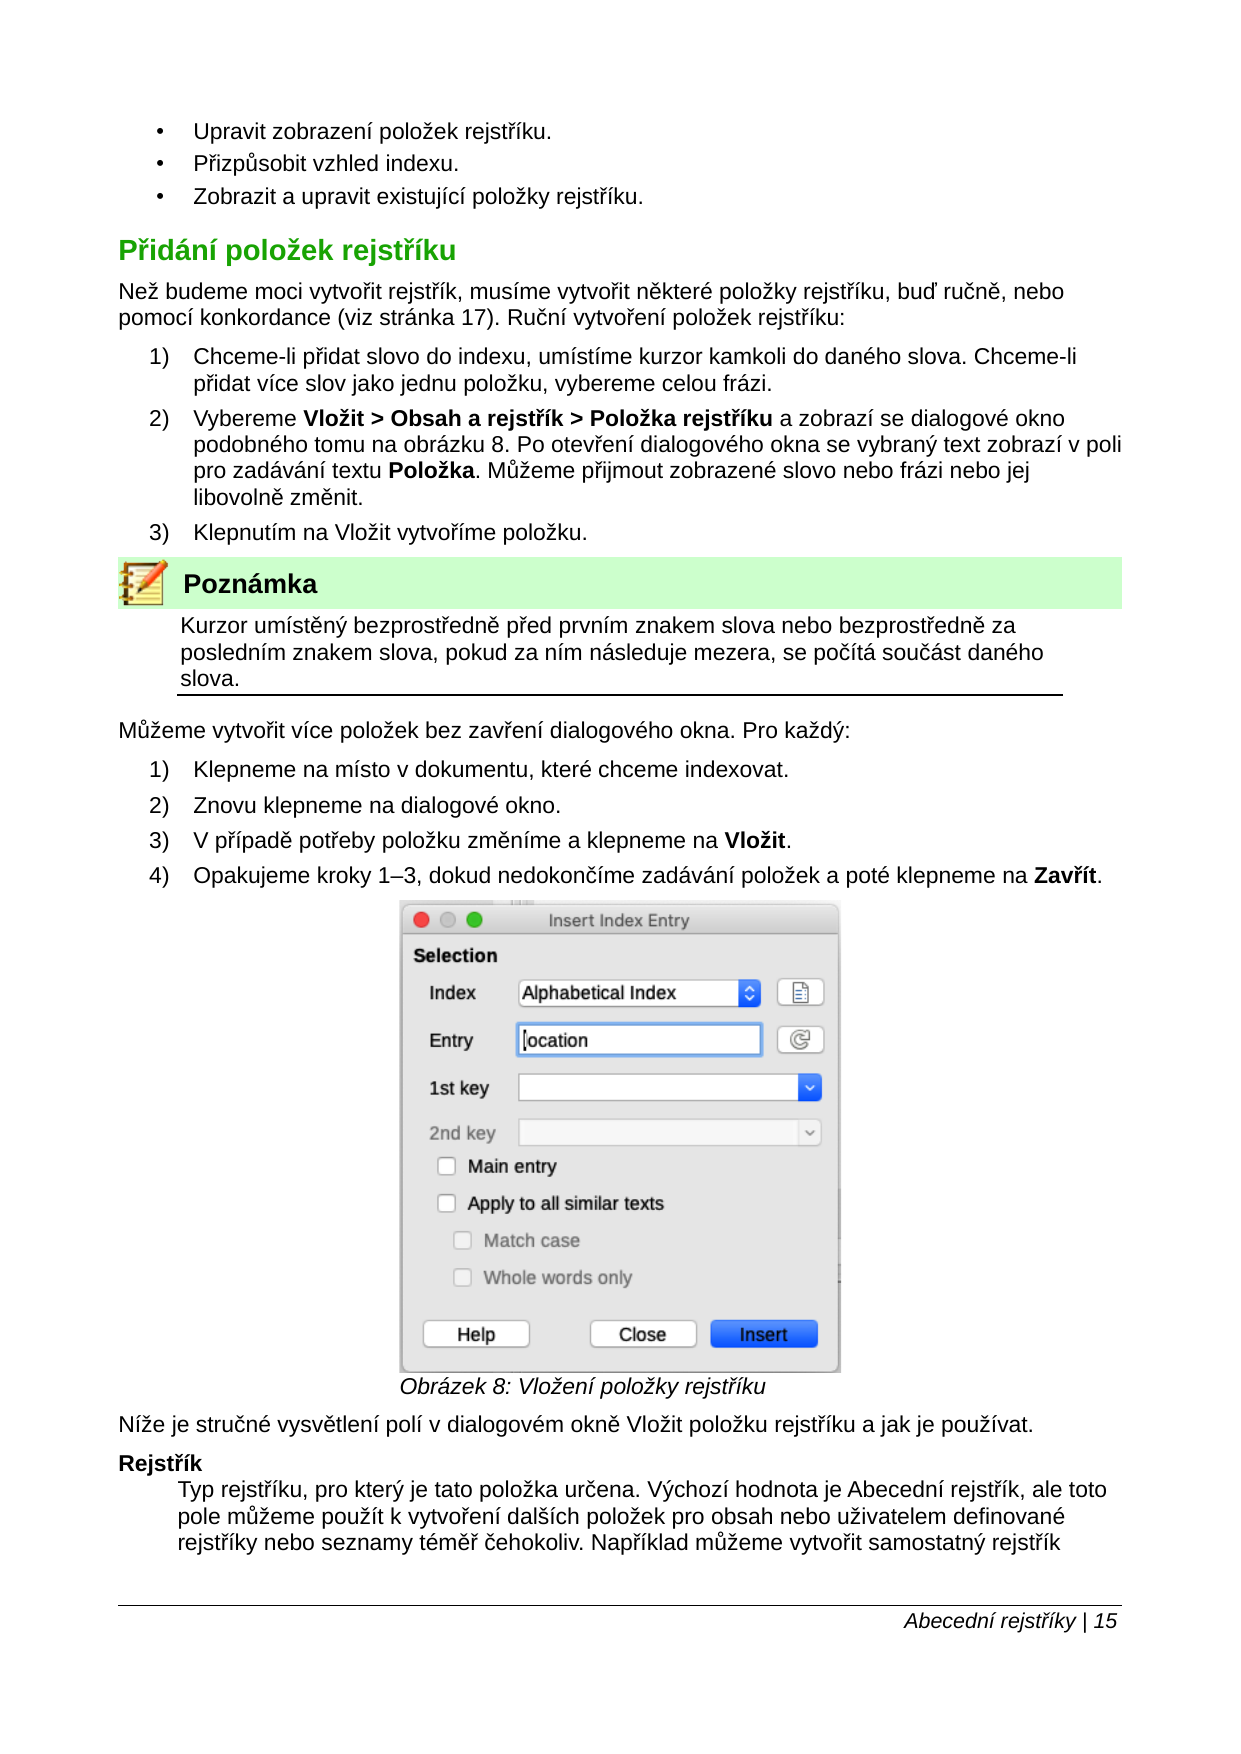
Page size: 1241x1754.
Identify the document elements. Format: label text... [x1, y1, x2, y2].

list Můžeme vytvořit více položek bez zavření dialogového okna. Pro každý: [118, 717, 1122, 744]
text Rejstřík [118, 1450, 1122, 1476]
text Kurzor umístěný bezprostředně před prvním znakem slova nebo bezprostředně za posledním znakem slova, pokud za ním následuje mezera, se počítá součást daného slova. [177, 609, 1063, 694]
subtitle Poznámka [118, 557, 1122, 609]
picture [399, 900, 842, 1373]
text Obrázek 8: Vložení položky rejstříku [399, 1373, 841, 1399]
list Klepnutím na Vložit vytvoříme položku. [169, 519, 1122, 545]
list Chceme-li přidat slovo do indexu, umístíme kurzor kamkoli do daného slova. Chceme-li přidat více slov jako jednu položku, vybereme celou frázi. [169, 343, 1122, 396]
list Vybereme Vložit > Obsah a rejstřík > Položka rejstříku a zobrazí se dialogové okno podobného tomu na obrázku 8. Po otevření dialogového okna se vybraný text zobrazí v poli pro zadávání textu Položka. Můžeme přijmout zobrazené slovo nebo frázi nebo jej libovolně změnit. [169, 405, 1122, 510]
list V případě potřeby položku změníme a klepneme na Vložit. [169, 827, 1122, 853]
list Přizpůsobit vzhled indexu. [156, 150, 1122, 177]
text Typ rejstříku, pro který je tato položka určena. Výchozí hodnota je Abecední rejstřík, ale toto pole můžeme použít k vytvoření dalších položek pro obsah nebo uživatelem definované rejstříky nebo seznamy téměř čehokoliv. Například můžeme vytvořit samostatný rejstřík [177, 1476, 1122, 1555]
list Opakujeme kroky 1–3, dokud nedokončíme zadávání položek a poté klepneme na Zavřít. [169, 862, 1122, 888]
text Níže je stručné vysvětlení polí v dialogovém okně Vložit položku rejstříku a jak je používat. [118, 1411, 1122, 1437]
list Než budeme moci vytvořit rejstřík, musíme vytvořit některé položky rejstříku, buď ručně, nebo pomocí konkordance (viz stránka 16). Ruční vytvoření položek rejstříku: [118, 278, 1122, 331]
list Zobrazit a upravit existující položky rejstříku. [156, 183, 1122, 209]
subtitle Přidání položek rejstříku [118, 233, 1122, 266]
list Klepneme na místo v dokumentu, které chceme indexovat. [169, 756, 1122, 783]
list Znovu klepneme na dialogové okno. [169, 792, 1122, 818]
picture [119, 558, 170, 609]
list Upravit zobrazení položek rejstříku. [156, 118, 1122, 144]
